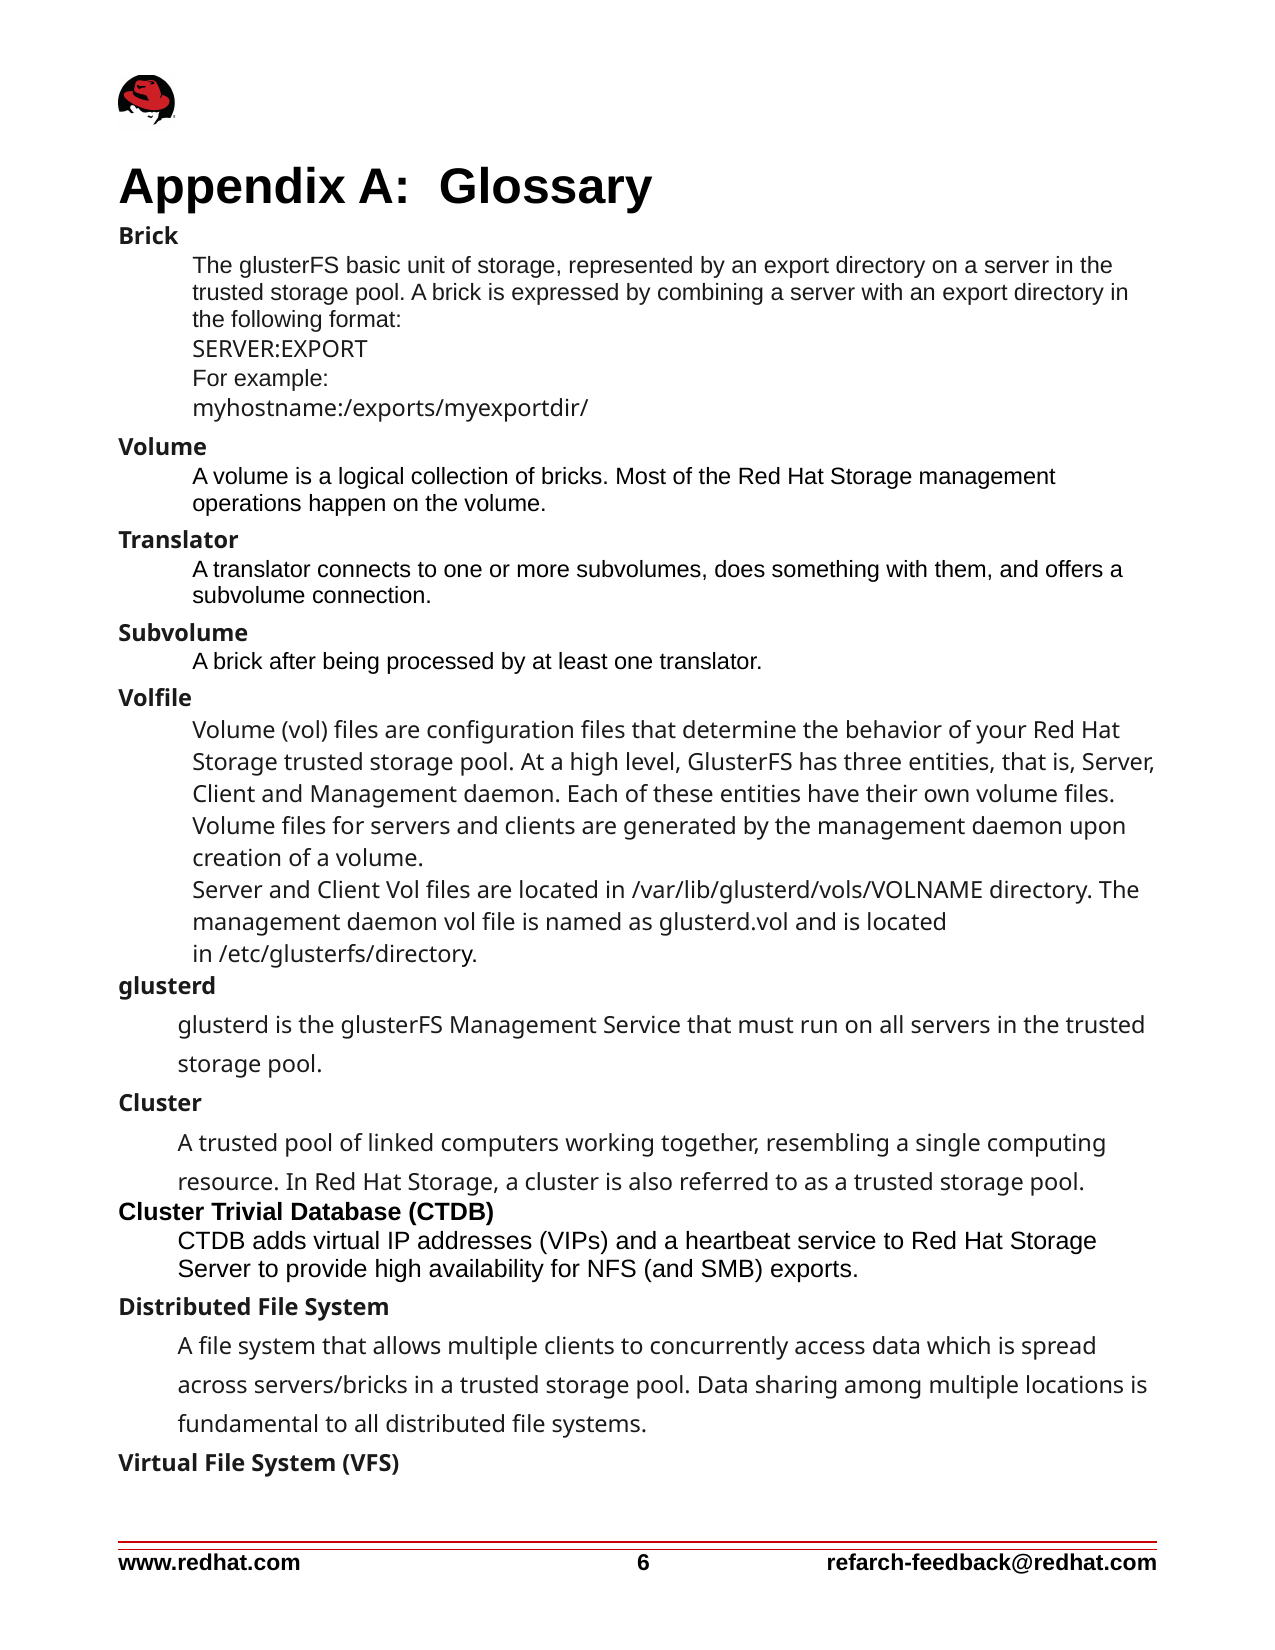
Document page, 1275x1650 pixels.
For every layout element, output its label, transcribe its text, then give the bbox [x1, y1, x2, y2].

subtitle Subvolume [118, 609, 1157, 648]
subtitle Cluster [118, 1080, 1157, 1119]
list Volume (vol) files are configuration files that determine the behavior of your Red Hat Storage trusted storage pool. At a high level, GlusterFS has three entities, that is, Server, Client and Management daemon. Each of these entities have their own volume files. Volume files for servers and clients are generated by the management daemon upon creation of a volume. [192, 714, 1157, 874]
list A volume is a logical collection of bricks. Most of the Red Hat Storage management operations happen on the volume. [192, 462, 1157, 516]
list A file system that allows multiple clients to concurrently access data which is spread across servers/bricks in a trusted storage pool. Data sharing among multiple locations is fundamental to all distributed file systems. [177, 1322, 1157, 1439]
subtitle Cluster Trivial Database (CTDB) [118, 1197, 1157, 1226]
list A translator connects to one or more subvolumes, does something with them, and offers a subvolume connection. [192, 555, 1157, 609]
subtitle Virtual File System (VFS) [118, 1439, 1157, 1478]
list For example: [192, 364, 1157, 391]
subtitle Translator [118, 516, 1157, 555]
subtitle Glossary [118, 156, 1157, 214]
list glusterd is the glusterFS Management Service that must run on all servers in the trusted storage pool. [177, 1002, 1157, 1080]
list A brick after being processed by at least one translator. [192, 648, 1157, 675]
list SERVER:EXPORT [192, 332, 1157, 364]
picture [118, 75, 176, 131]
subtitle Brick [118, 220, 1157, 252]
list CTDB adds virtual IP addresses (VIPs) and a heartbeat service to Red Hat Storage Server to provide high availability for NFS (and SMB) exports. [177, 1226, 1157, 1283]
subtitle Volume [118, 423, 1157, 462]
subtitle Distributed File System [118, 1283, 1157, 1322]
list myhostname:/exports/myexportdir/ [192, 391, 1157, 423]
list The glusterFS basic unit of storage, represented by an export directory on a server in the trusted storage pool. A brick is expressed by combining a server with an export directory in the following format: [192, 252, 1157, 332]
list A trusted pool of linked computers working together, resembling a single computing resource. In Red Hat Storage, a cluster is also referred to as a trusted storage pool. [177, 1119, 1157, 1197]
subtitle glusterd [118, 969, 1157, 1002]
list Server and Client Vol files are located in /var/lib/glusterd/vols/VOLNAME directory. The management daemon vol file is named as glusterd.vol and is located in /etc/glusterfs/directory. [192, 874, 1157, 969]
subtitle Volfile [118, 675, 1157, 714]
